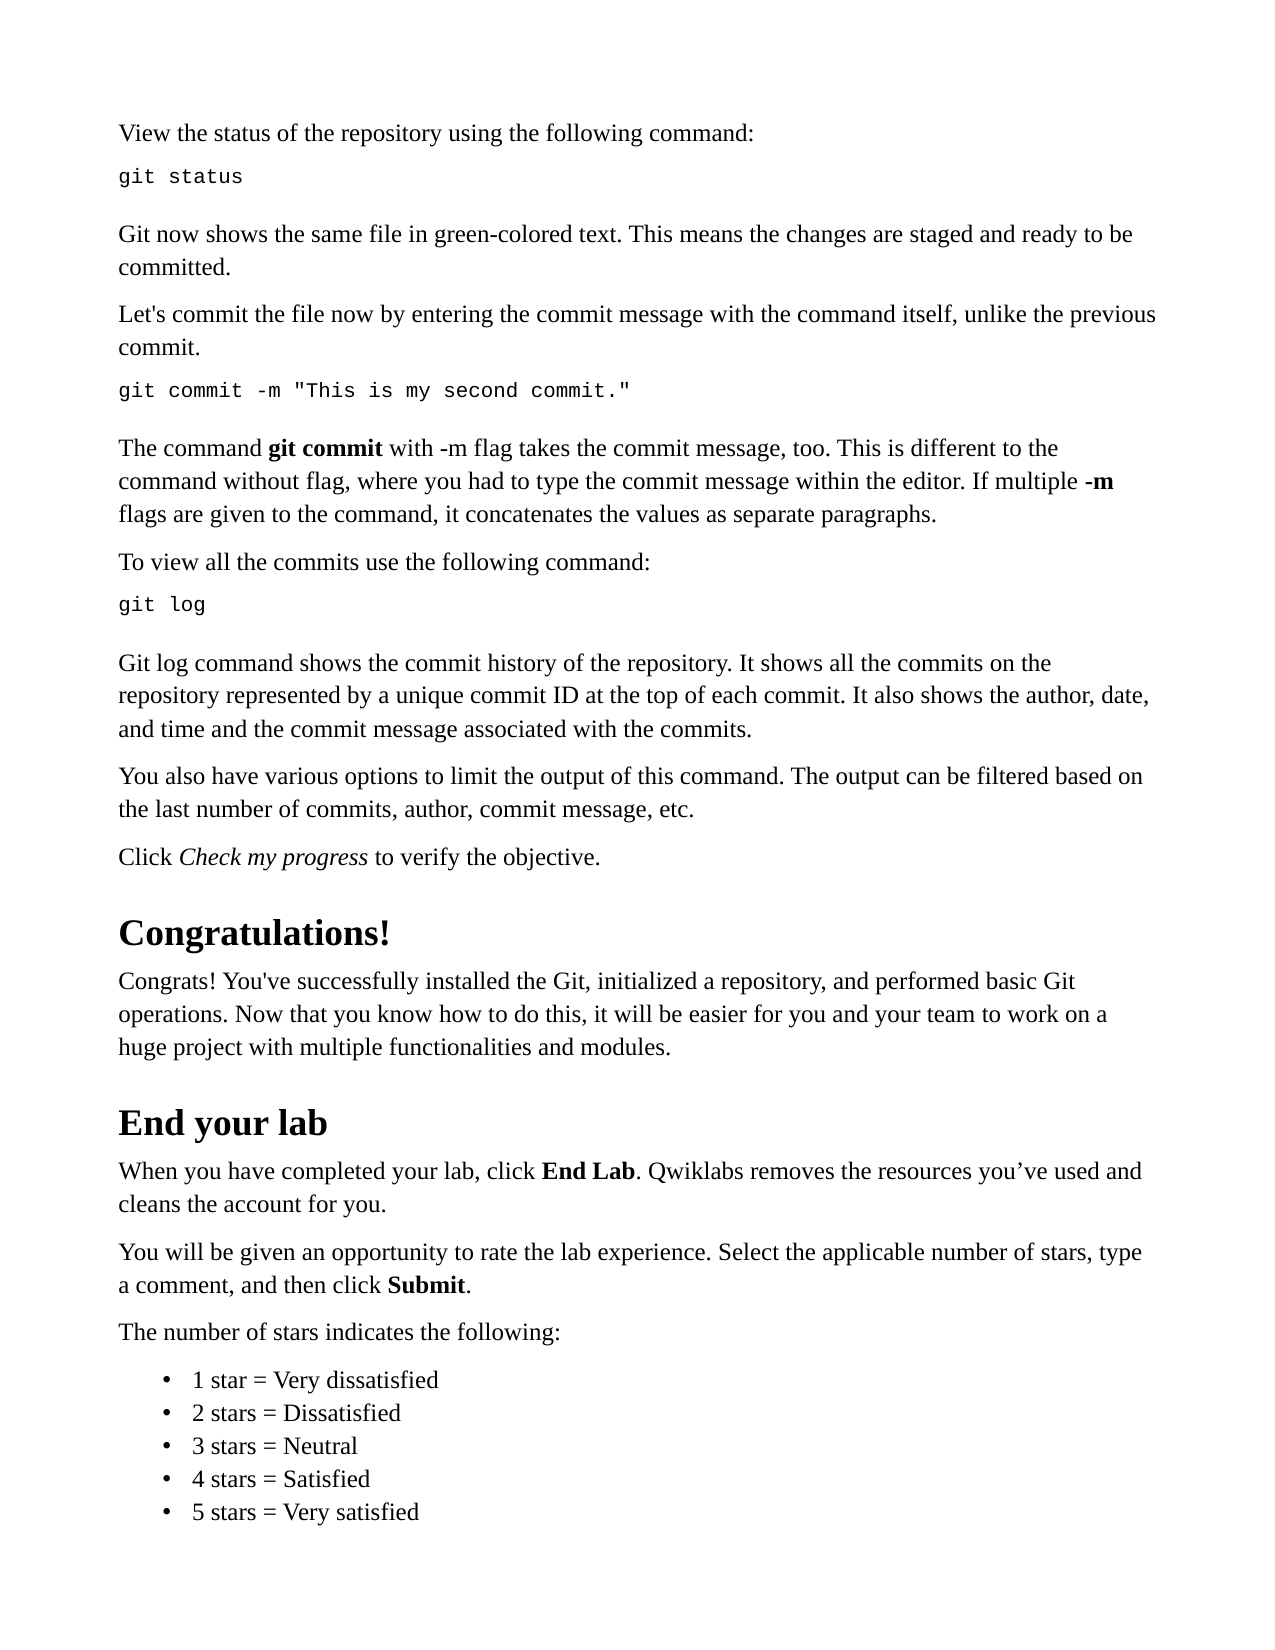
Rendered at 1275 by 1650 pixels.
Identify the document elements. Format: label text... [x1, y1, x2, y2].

text git log [118, 594, 1157, 618]
text To view all the commits use the following command: [118, 547, 1157, 576]
text View the status of the repository using the following command: [118, 118, 1157, 147]
text The command git commit with -m flag takes the commit message, too. This is different to the command without flag, where you had to type the commit message within the editor. If multiple -m flags are given to the command, it concatenates the values as separate paragraphs. [118, 433, 1157, 528]
text Git now shows the same file in green-colored text. This means the changes are staged and ready to be committed. [118, 219, 1157, 281]
text git commit -m "This is my second commit." [118, 380, 1157, 404]
subtitle Congratulations! [118, 910, 1157, 953]
text Click Check my progress to verify the objective. [118, 842, 1157, 871]
text When you have completed your lab, click End Lab. Qwiklabs removes the resources you’ve used and cleans the account for you. [118, 1156, 1157, 1218]
list 2 stars = Dissatisfied [162, 1398, 1157, 1427]
text Git log command shows the commit history of the repository. It shows all the commits on the repository represented by a unique commit ID at the top of each commit. It also shows the author, date, and time and the commit message associated with the commits. [118, 648, 1157, 742]
list 5 stars = Very satisfied [162, 1497, 1157, 1526]
list 3 stars = Neutral [162, 1431, 1157, 1460]
list 1 star = Very dissatisfied [162, 1365, 1157, 1394]
text The number of stars indicates the following: [118, 1317, 1157, 1346]
subtitle End your lab [118, 1100, 1157, 1143]
list 4 stars = Satisfied [162, 1464, 1157, 1493]
text git status [118, 166, 1157, 189]
text Let's commit the file now by entering the commit message with the command itself, unlike the previous commit. [118, 299, 1157, 361]
text Congrats! You've successfully installed the Git, initialized a repository, and performed basic Git operations. Now that you know how to do this, it will be easier for you and your team to work on a huge project with multiple functionalities and modules. [118, 966, 1157, 1061]
text You will be given an opportunity to rate the lab experience. Select the applicable number of stars, type a comment, and then click Submit. [118, 1237, 1157, 1298]
text You also have various options to limit the output of this command. The output can be filtered based on the last number of commits, author, commit message, etc. [118, 761, 1157, 823]
